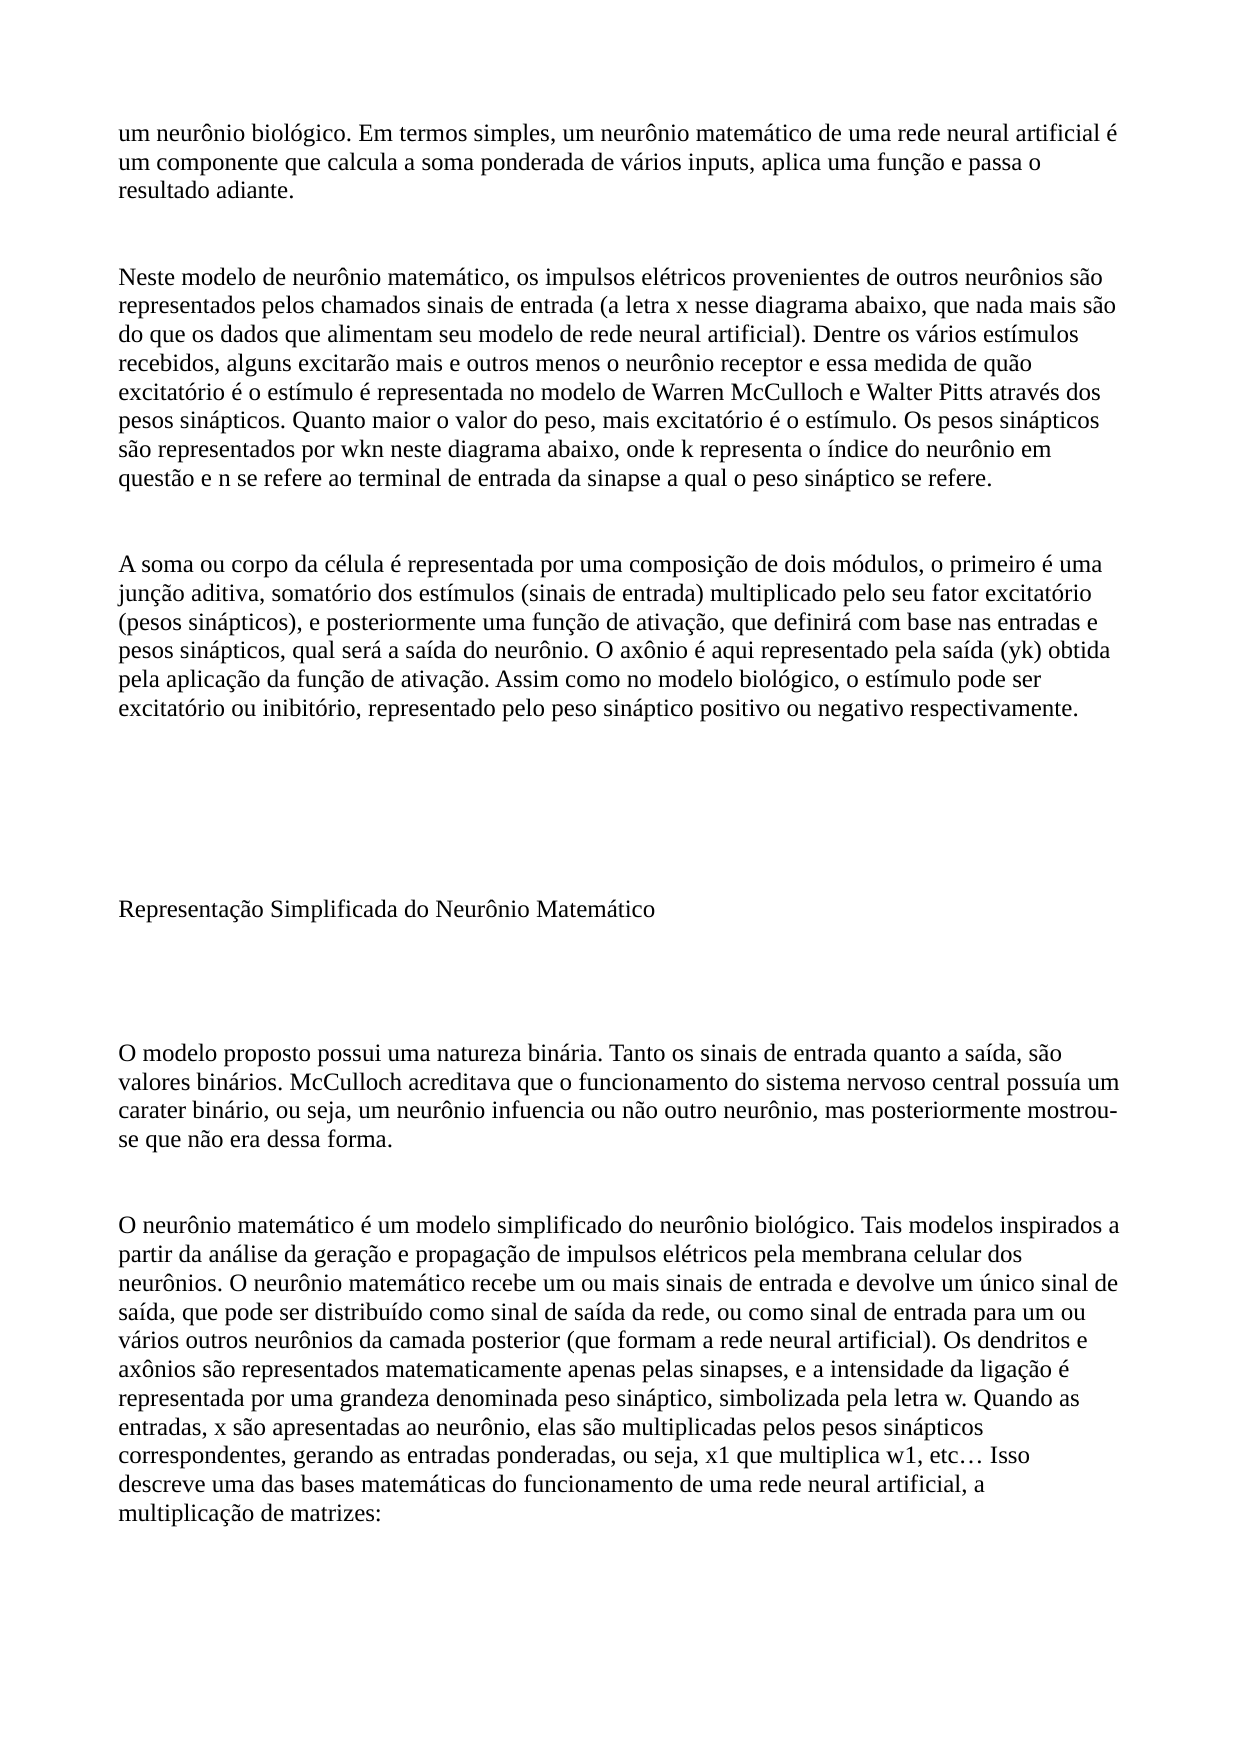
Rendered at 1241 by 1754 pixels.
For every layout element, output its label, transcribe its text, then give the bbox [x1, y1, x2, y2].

text O modelo proposto possui uma natureza binária. Tanto os sinais de entrada quanto a saída, são valores binários. McCulloch acreditava que o funcionamento do sistema nervoso central possuía um carater binário, ou seja, um neurônio infuencia ou não outro neurônio, mas posteriormente mostrou-se que não era dessa forma. [118, 1038, 1122, 1153]
text Neste modelo de neurônio matemático, os impulsos elétricos provenientes de outros neurônios são representados pelos chamados sinais de entrada (a letra x nesse diagrama abaixo, que nada mais são do que os dados que alimentam seu modelo de rede neural artificial). Dentre os vários estímulos recebidos, alguns excitarão mais e outros menos o neurônio receptor e essa medida de quão excitatório é o estímulo é representada no modelo de Warren McCulloch e Walter Pitts através dos pesos sinápticos. Quanto maior o valor do peso, mais excitatório é o estímulo. Os pesos sinápticos são representados por wkn neste diagrama abaixo, onde k representa o índice do neurônio em questão e n se refere ao terminal de entrada da sinapse a qual o peso sináptico se refere. [118, 262, 1122, 492]
text A soma ou corpo da célula é representada por uma composição de dois módulos, o primeiro é uma junção aditiva, somatório dos estímulos (sinais de entrada) multiplicado pelo seu fator excitatório (pesos sinápticos), e posteriormente uma função de ativação, que definirá com base nas entradas e pesos sinápticos, qual será a saída do neurônio. O axônio é aqui representado pela saída (yk) obtida pela aplicação da função de ativação. Assim como no modelo biológico, o estímulo pode ser excitatório ou inibitório, representado pelo peso sináptico positivo ou negativo respectivamente. [118, 549, 1122, 722]
text O neurônio matemático é um modelo simplificado do neurônio biológico. Tais modelos inspirados a partir da análise da geração e propagação de impulsos elétricos pela membrana celular dos neurônios. O neurônio matemático recebe um ou mais sinais de entrada e devolve um único sinal de saída, que pode ser distribuído como sinal de saída da rede, ou como sinal de entrada para um ou vários outros neurônios da camada posterior (que formam a rede neural artificial). Os dendritos e axônios são representados matematicamente apenas pelas sinapses, e a intensidade da ligação é representada por uma grandeza denominada peso sináptico, simbolizada pela letra w. Quando as entradas, x são apresentadas ao neurônio, elas são multiplicadas pelos pesos sinápticos correspondentes, gerando as entradas ponderadas, ou seja, x1 que multiplica w1, etc… Isso descreve uma das bases matemáticas do funcionamento de uma rede neural artificial, a multiplicação de matrizes: [118, 1211, 1122, 1527]
text um neurônio biológico. Em termos simples, um neurônio matemático de uma rede neural artificial é um componente que calcula a soma ponderada de vários inputs, aplica uma função e passa o resultado adiante. [118, 118, 1122, 204]
text Representação Simplificada do Neurônio Matemático [118, 894, 1122, 923]
